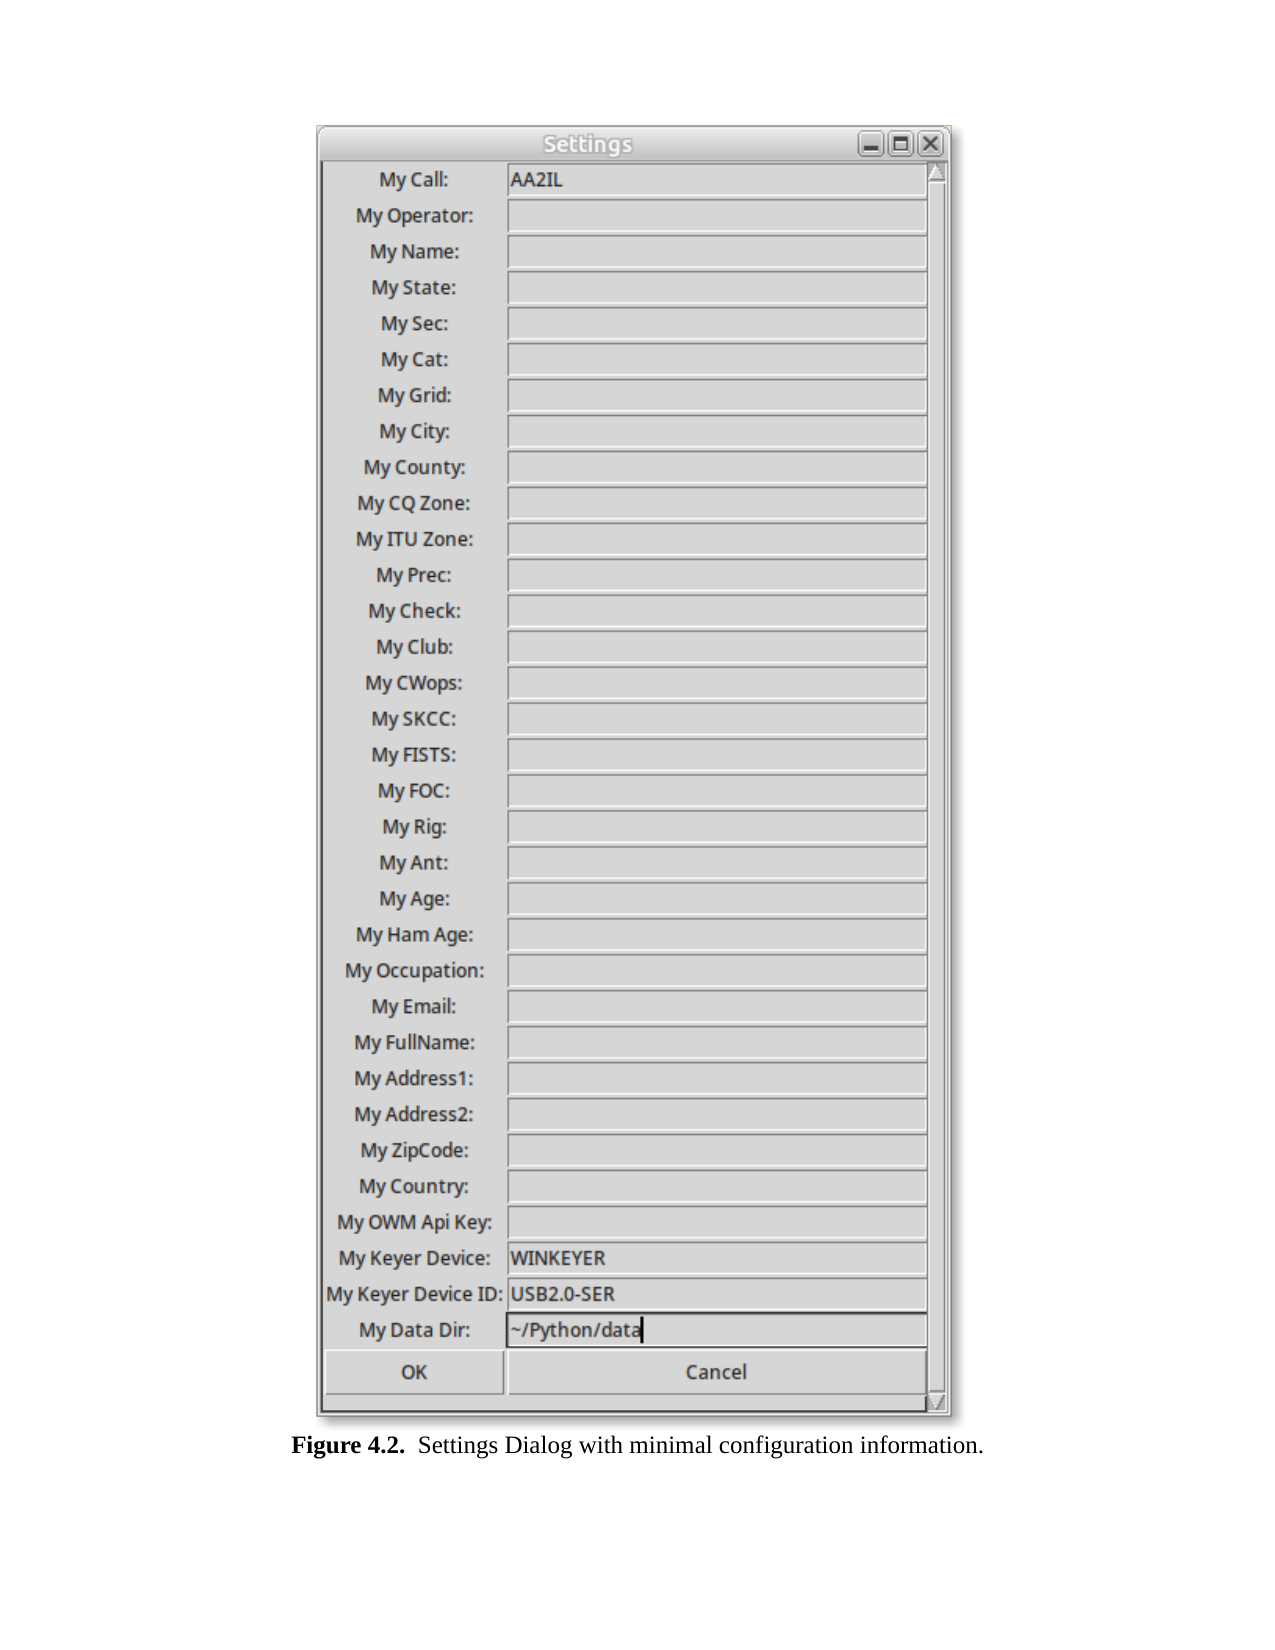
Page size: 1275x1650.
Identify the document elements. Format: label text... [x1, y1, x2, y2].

text Figure 4.2. Settings Dialog with minimal configuration information. [118, 337, 1157, 1459]
picture [309, 118, 966, 1431]
